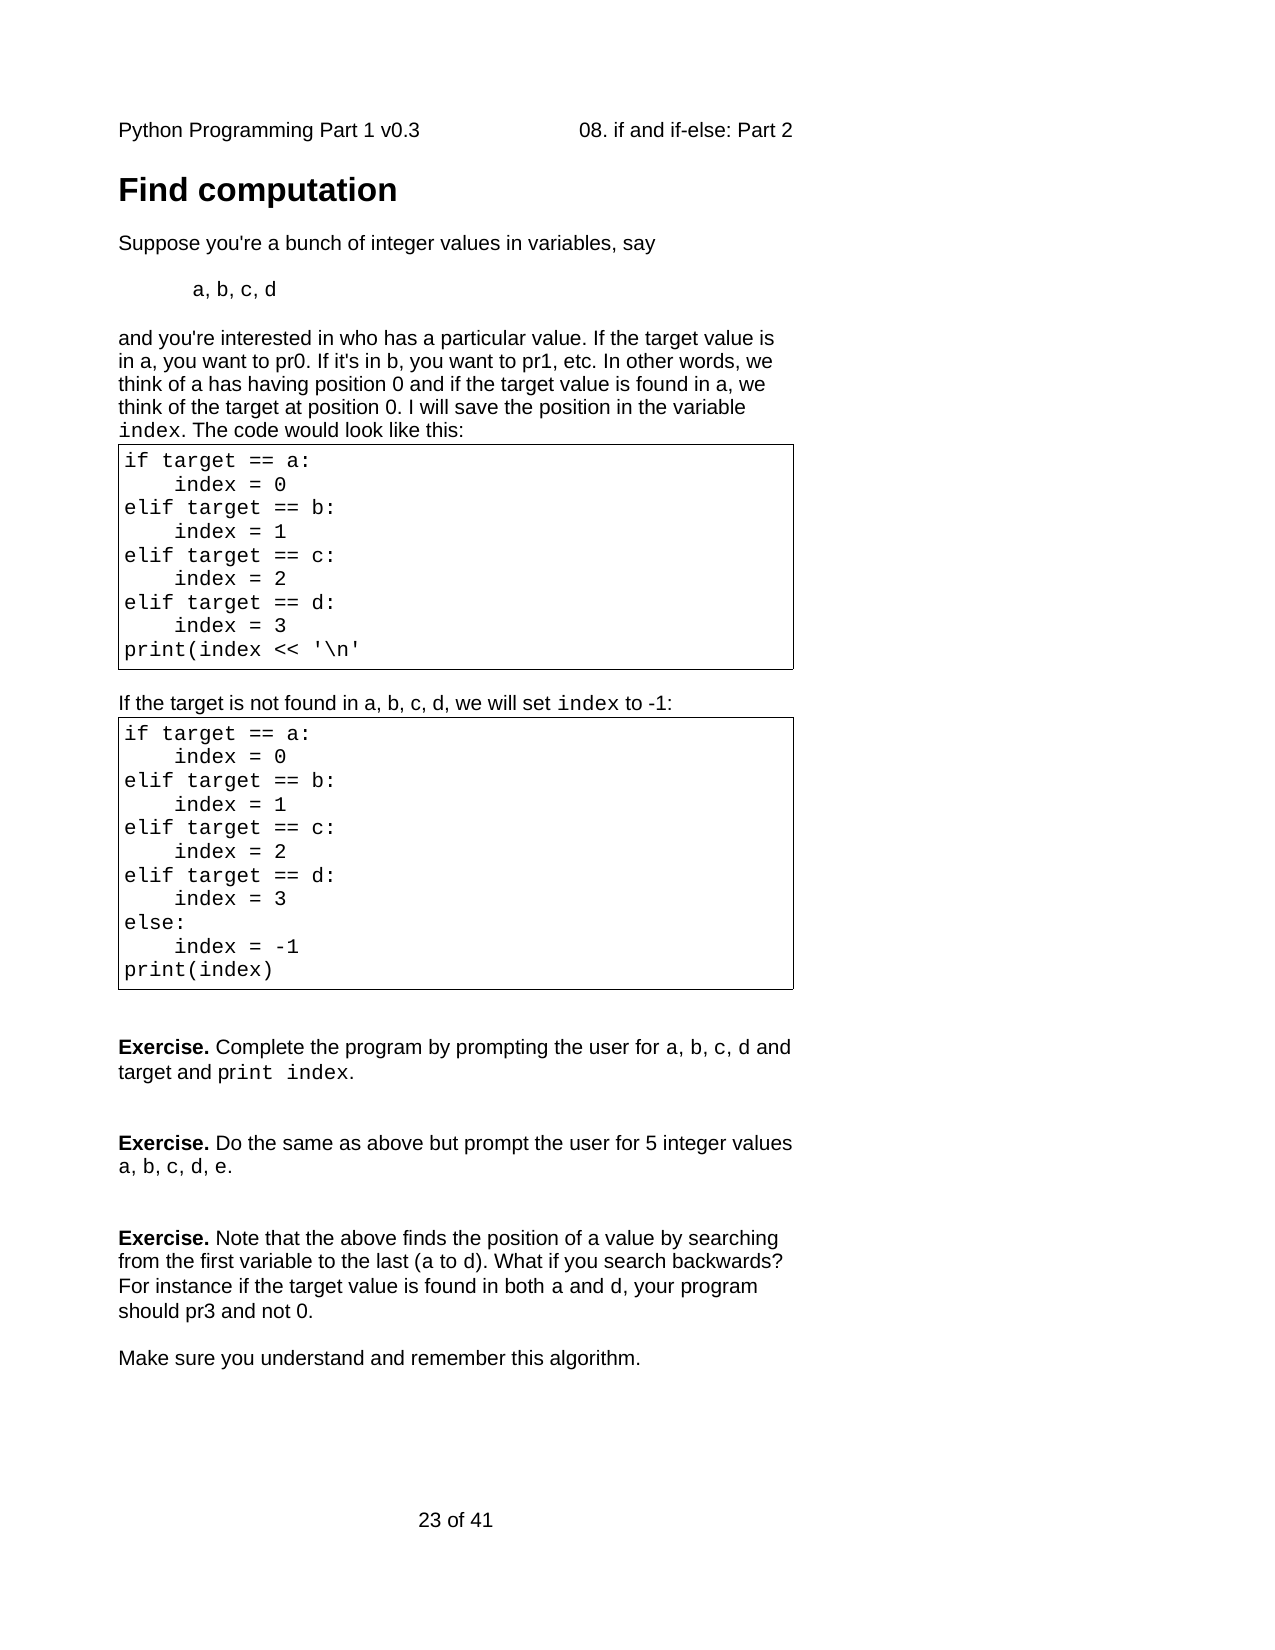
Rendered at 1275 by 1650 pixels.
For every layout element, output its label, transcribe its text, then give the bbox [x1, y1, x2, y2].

text and you're interested in who has a particular value. If the target value is in a, you want to pr0. If it's in b, you want to pr1, etc. In other words, we think of a has having position 0 and if the target value is found in a, we think of the target at position 0. I will save the position in the variable index. The code would look like this: [118, 326, 793, 444]
text a, b, c, d [118, 278, 793, 303]
text Suppose you're a bunch of integer values in variables, say [118, 231, 793, 254]
text Exercise. Complete the program by prompting the user for a, b, c, d and target and print index. [118, 1035, 793, 1085]
table_header if target == a: index = 0 elif target == b: index = 1 elif target == c: index = 2 elif target == d: index = 3 print(index << '\n' [119, 445, 793, 668]
text Exercise. Do the same as above but prompt the user for 5 integer values a, b, c, d, e. [118, 1132, 793, 1180]
text Make sure you understand and remember this algorithm. [118, 1347, 793, 1370]
text Find computation [118, 171, 793, 208]
text If the target is not found in a, b, c, d, we will set index to -1: [118, 692, 793, 717]
table_header if target == a: index = 0 elif target == b: index = 1 elif target == c: index = 2 elif target == d: index = 3 else: index = -1 print(index) [119, 718, 793, 989]
text Exercise. Note that the above finds the position of a value by searching from the first variable to the last (a to d). What if you search backwards? For instance if the target value is found in both a and d, your program should pr3 and not 0. [118, 1227, 793, 1323]
